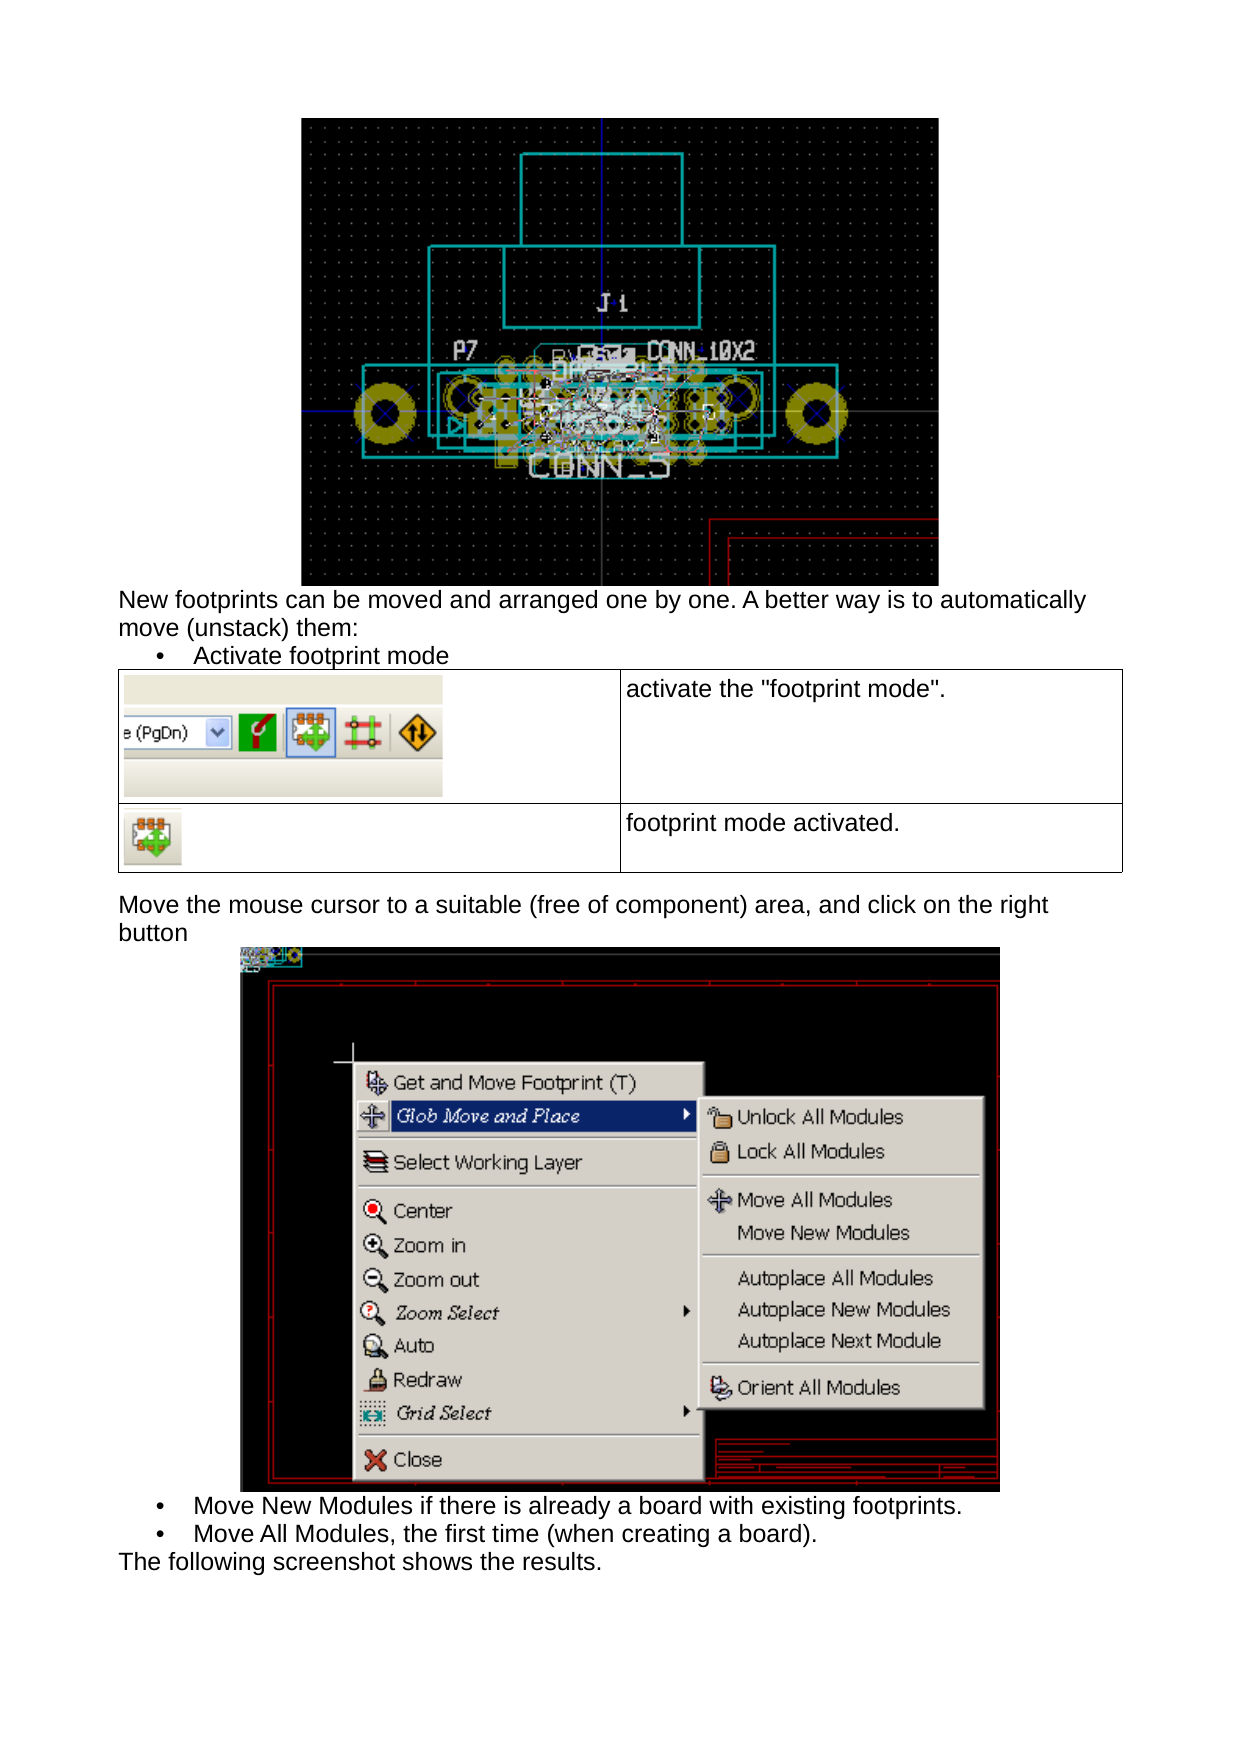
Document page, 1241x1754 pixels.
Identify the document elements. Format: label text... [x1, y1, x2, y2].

list Move All Modules, the first time (when creating a board). [156, 1520, 1122, 1548]
table_cell footprint mode activated. [621, 804, 1122, 872]
text Move the mouse cursor to a suitable (free of component) area, and click on the right button [118, 891, 1122, 947]
picture [301, 118, 939, 586]
picture [123, 808, 182, 867]
picture [240, 947, 1000, 1492]
text New footprints can be moved and arranged one by one. A better way is to automatically move (unstack) them: [118, 585, 1122, 641]
text The following screenshot shows the results. [118, 1548, 1122, 1576]
table_header activate the "footprint mode". [621, 670, 1122, 803]
list Move New Modules if there is already a board with existing footprints. [156, 1492, 1122, 1520]
table_header [119, 670, 620, 803]
table_cell [119, 804, 620, 872]
list Activate footprint mode [156, 641, 1122, 669]
picture [123, 675, 443, 797]
